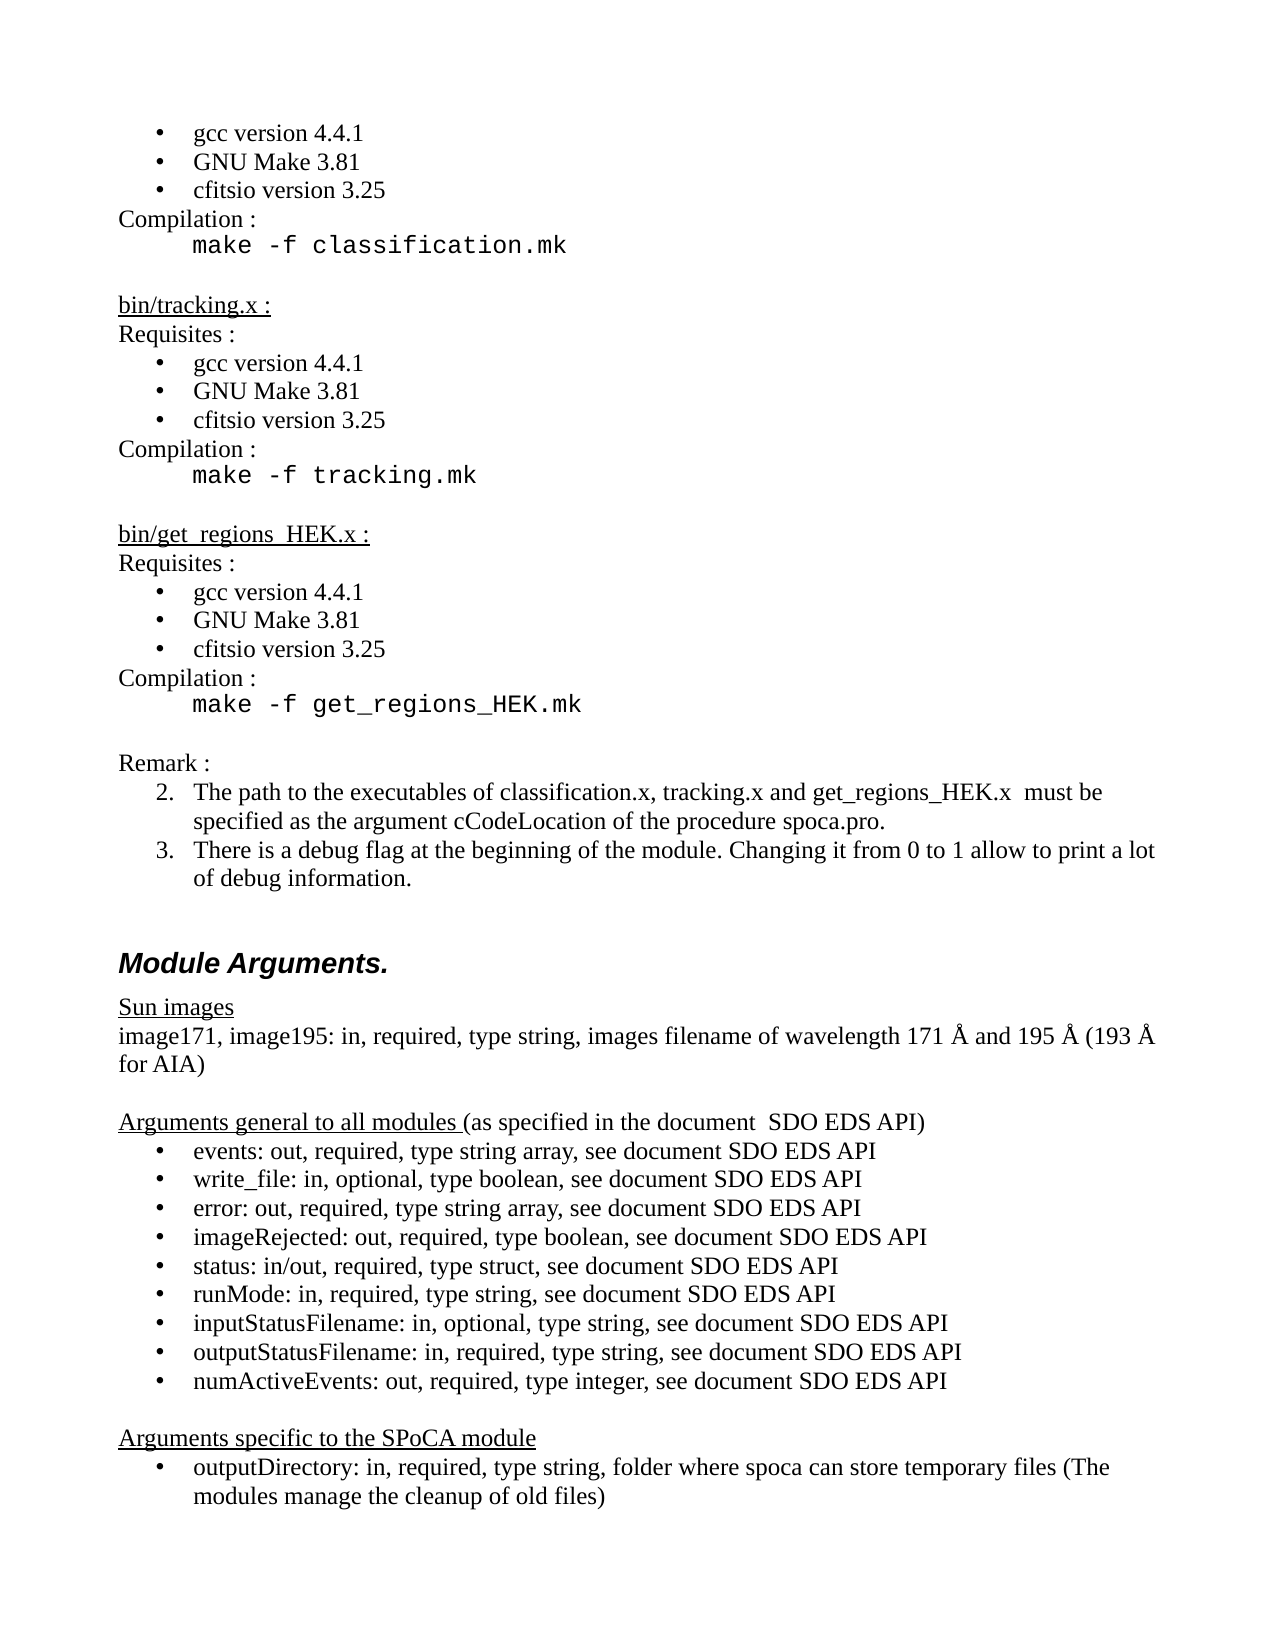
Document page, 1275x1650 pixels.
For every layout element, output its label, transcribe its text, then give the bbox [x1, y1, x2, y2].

list GNU Make 3.81 [156, 376, 1157, 405]
list error: out, required, type string array, see document SDO EDS API [156, 1193, 1157, 1222]
list There is a debug flag at the beginning of the module. Changing it from 0 to 1 allow to print a lot of debug information. [156, 835, 1157, 892]
list cfitsio version 3.25 [156, 176, 1157, 204]
list gcc version 4.4.1 [156, 118, 1157, 147]
list imageRejected: out, required, type boolean, see document SDO EDS API [156, 1222, 1157, 1251]
list cfitsio version 3.25 [156, 634, 1157, 663]
list outputStatusFilename: in, required, type string, see document SDO EDS API [156, 1337, 1157, 1366]
list events: out, required, type string array, see document SDO EDS API [156, 1136, 1157, 1164]
list gcc version 4.4.1 [156, 348, 1157, 376]
list numActiveEvents: out, required, type integer, see document SDO EDS API [156, 1366, 1157, 1394]
text Arguments specific to the SPoCA module [118, 1423, 1157, 1452]
text Requisites : [118, 548, 1157, 577]
text bin/tracking.x : [118, 290, 1157, 319]
text Requisites : [118, 319, 1157, 348]
list status: in/out, required, type struct, see document SDO EDS API [156, 1251, 1157, 1279]
list gcc version 4.4.1 [156, 577, 1157, 606]
text Compilation : [118, 204, 1157, 233]
list GNU Make 3.81 [156, 147, 1157, 176]
text make -f classification.mk [192, 233, 1157, 261]
text make -f get_regions_HEK.mk [192, 692, 1157, 720]
list inputStatusFilename: in, optional, type string, see document SDO EDS API [156, 1308, 1157, 1337]
list The path to the executables of classification.x, tracking.x and get_regions_HEK.x must be specified as the argument cCodeLocation of the procedure spoca.pro. [156, 777, 1157, 835]
list GNU Make 3.81 [156, 606, 1157, 634]
text make -f tracking.mk [192, 463, 1157, 491]
list outputDirectory: in, required, type string, folder where spoca can store temporary files (The modules manage the cleanup of old files) [156, 1452, 1157, 1509]
text Arguments general to all modules (as specified in the document SDO EDS API) [118, 1107, 1157, 1136]
list runMode: in, required, type string, see document SDO EDS API [156, 1279, 1157, 1308]
text Sun images [118, 992, 1157, 1021]
text bin/get_regions_HEK.x : [118, 519, 1157, 548]
text Compilation : [118, 663, 1157, 692]
text Remark : [118, 748, 1157, 777]
text Compilation : [118, 434, 1157, 463]
text image171, image195: in, required, type string, images filename of wavelength 171 Å and 195 Å (193 Å for AIA) [118, 1021, 1157, 1078]
subtitle Module Arguments. [118, 946, 1157, 979]
list cfitsio version 3.25 [156, 405, 1157, 434]
list write_file: in, optional, type boolean, see document SDO EDS API [156, 1164, 1157, 1193]
